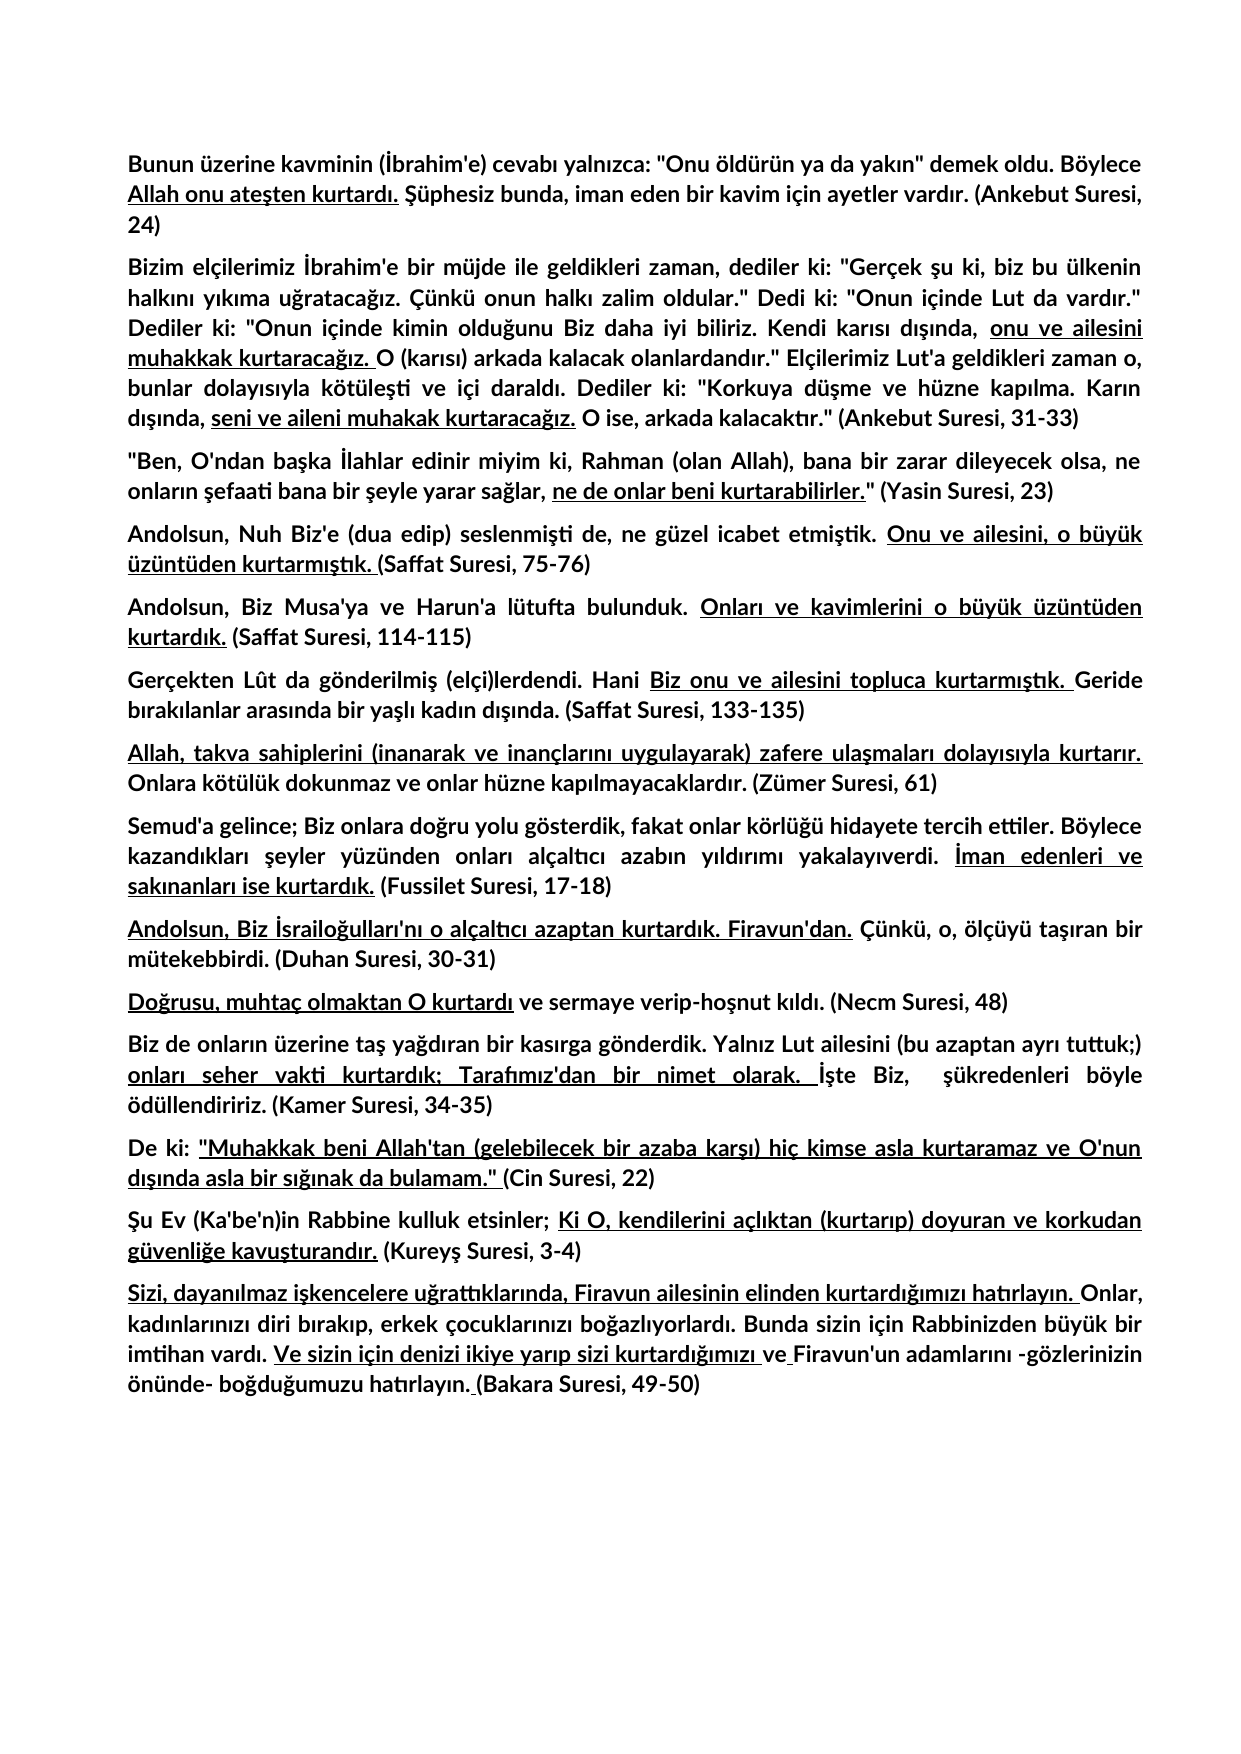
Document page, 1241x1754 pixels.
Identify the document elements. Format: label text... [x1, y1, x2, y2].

text Andolsun, Nuh Biz'e (dua edip) seslenmişti de, ne güzel icabet etmiştik. Onu ve ailesini, o büyük üzüntüden kurtarmıştık. (Saffat Suresi, 75-76) [127, 520, 1143, 577]
text Bunun üzerine kavminin (İbrahim'e) cevabı yalnızca: "Onu öldürün ya da yakın" demek oldu. Böylece Allah onu ateşten kurtardı. Şüphesiz bunda, iman eden bir kavim için ayetler vardır. (Ankebut Suresi, 24) [127, 150, 1143, 238]
text Bizim elçilerimiz İbrahim'e bir müjde ile geldikleri zaman, dediler ki: "Gerçek şu ki, biz bu ülkenin halkını yıkıma uğratacağız. Çünkü onun halkı zalim oldular." Dedi ki: "Onun içinde Lut da vardır." Dediler ki: "Onun içinde kimin olduğunu Biz daha iyi biliriz. Kendi karısı dışında, onu ve ailesini muhakkak kurtaracağız. O (karısı) arkada kalacak olanlardandır." Elçilerimiz Lut'a geldikleri zaman o, bunlar dolayısıyla kötüleşti ve içi daraldı. Dediler ki: "Korkuya düşme ve hüzne kapılma. Karın dışında, seni ve aileni muhakak kurtaracağız. O ise, arkada kalacaktır." (Ankebut Suresi, 31-33) [127, 253, 1143, 432]
text Şu Ev (Ka'be'n)in Rabbine kulluk etsinler; Ki O, kendilerini açlıktan (kurtarıp) doyuran ve korkudan güvenliğe kavuşturandır. (Kureyş Suresi, 3-4) [127, 1206, 1143, 1264]
text De ki: "Muhakkak beni Allah'tan (gelebilecek bir azaba karşı) hiç kimse asla kurtaramaz ve O'nun dışında asla bir sığınak da bulamam." (Cin Suresi, 22) [127, 1133, 1143, 1191]
text Doğrusu, muhtaç olmaktan O kurtardı ve sermaye verip-hoşnut kıldı. (Necm Suresi, 48) [127, 987, 1143, 1015]
text Andolsun, Biz Musa'ya ve Harun'a lütufta bulunduk. Onları ve kavimlerini o büyük üzüntüden kurtardık. (Saffat Suresi, 114-115) [127, 593, 1143, 650]
text Biz de onların üzerine taş yağdıran bir kasırga gönderdik. Yalnız Lut ailesini (bu azaptan ayrı tuttuk;) onları seher vakti kurtardık; Tarafımız'dan bir nimet olarak. İşte Biz, şükredenleri böyle ödüllendiririz. (Kamer Suresi, 34-35) [127, 1030, 1143, 1118]
text Allah, takva sahiplerini (inanarak ve inançlarını uygulayarak) zafere ulaşmaları dolayısıyla kurtarır. [127, 738, 1143, 763]
text Gerçekten Lût da gönderilmiş (elçi)lerdendi. Hani Biz onu ve ailesini topluca kurtarmıştık. Geride bırakılanlar arasında bir yaşlı kadın dışında. (Saffat Suresi, 133-135) [127, 666, 1143, 723]
text "Ben, O'ndan başka İlahlar edinir miyim ki, Rahman (olan Allah), bana bir zarar dileyecek olsa, ne onların şefaati bana bir şeyle yarar sağlar, ne de onlar beni kurtarabilirler." (Yasin Suresi, 23) [127, 447, 1143, 504]
text Onlara kötülük dokunmaz ve onlar hüzne kapılmayacaklardır. (Zümer Suresi, 61) [127, 764, 1143, 796]
text Andolsun, Biz İsrailoğulları'nı o alçaltıcı azaptan kurtardık. Firavun'dan. Çünkü, o, ölçüyü taşıran bir mütekebbirdi. (Duhan Suresi, 30-31) [127, 914, 1143, 972]
text Sizi, dayanılmaz işkencelere uğrattıklarında, Firavun ailesinin elinden kurtardığımızı hatırlayın. Onlar, kadınlarınızı diri bırakıp, erkek çocuklarınızı boğazlıyorlardı. Bunda sizin için Rabbinizden büyük bir imtihan vardı. Ve sizin için denizi ikiye yarıp sizi kurtardığımızı ve Firavun'un adamlarını -gözlerinizin önünde- boğduğumuzu hatırlayın. (Bakara Suresi, 49-50) [127, 1279, 1143, 1397]
text Semud'a gelince; Biz onlara doğru yolu gösterdik, fakat onlar körlüğü hidayete tercih ettiler. Böylece kazandıkları şeyler yüzünden onları alçaltıcı azabın yıldırımı yakalayıverdi. İman edenleri ve sakınanları ise kurtardık. (Fussilet Suresi, 17-18) [127, 811, 1143, 899]
